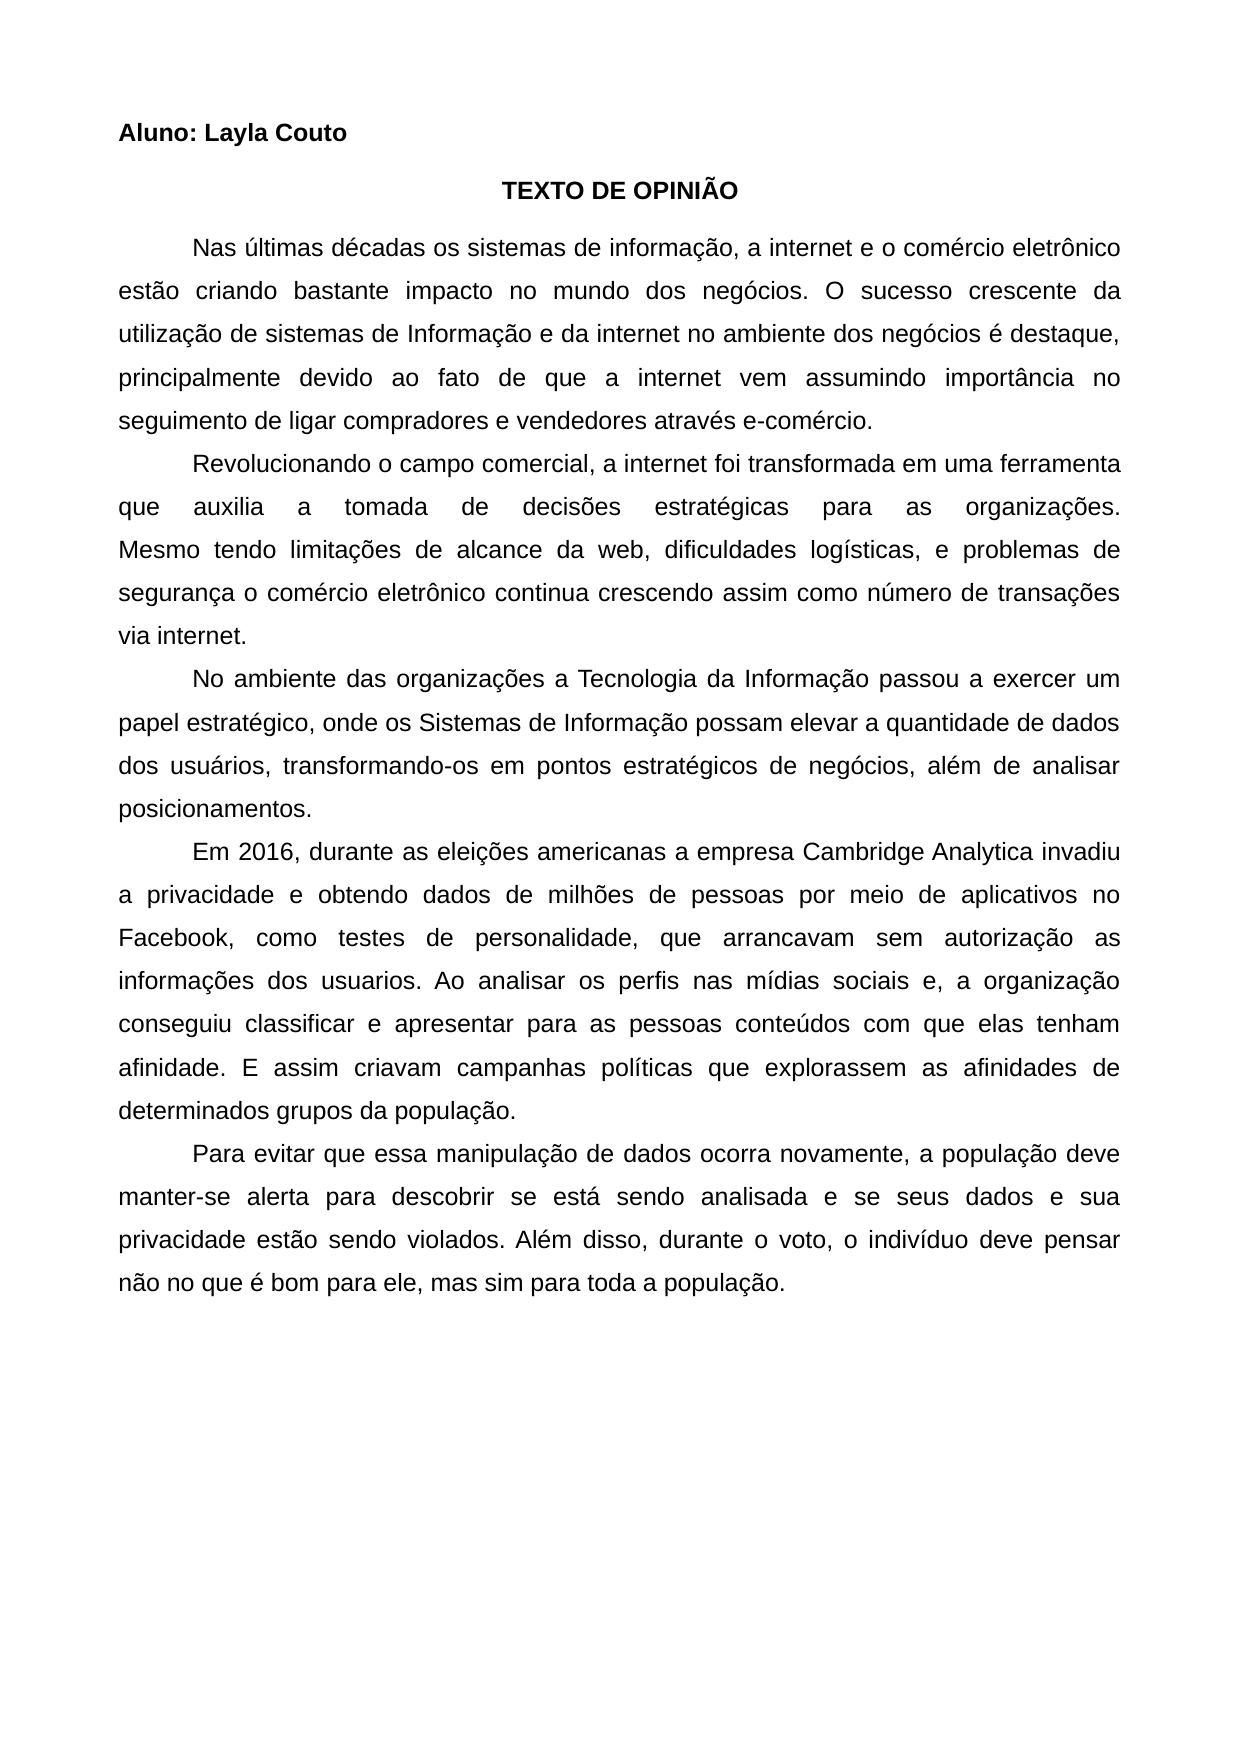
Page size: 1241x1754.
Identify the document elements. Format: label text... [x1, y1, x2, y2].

text Para evitar que essa manipulação de dados ocorra novamente, a população deve manter-se alerta para descobrir se está sendo analisada e se seus dados e sua privacidade estão sendo violados. Além disso, durante o voto, o indivíduo deve pensar não no que é bom para ele, mas sim para toda a população. [118, 1139, 1122, 1297]
text Em 2016, durante as eleições americanas a empresa Cambridge Analytica invadiu a privacidade e obtendo dados de milhões de pessoas por meio de aplicativos no Facebook, como testes de personalidade, que arrancavam sem autorização as informações dos usuarios. Ao analisar os perfis nas mídias sociais e, a organização conseguiu classificar e apresentar para as pessoas conteúdos com que elas tenham afinidade. E assim criavam campanhas políticas que explorassem as afinidades de determinados grupos da população. [118, 837, 1122, 1124]
text No ambiente das organizações a Tecnologia da Informação passou a exercer um papel estratégico, onde os Sistemas de Informação possam elevar a quantidade de dados dos usuários, transformando-os em pontos estratégicos de negócios, além de analisar posicionamentos. [118, 664, 1122, 822]
text Revolucionando o campo comercial, a internet foi transformada em uma ferramenta que auxilia a tomada de decisões estratégicas para as organizações. Mesmo tendo limitações de alcance da web, dificuldades logísticas, e problemas de segurança o comércio eletrônico continua crescendo assim como número de transações via internet. [118, 449, 1122, 650]
text Aluno: Layla Couto [118, 118, 1122, 147]
text TEXTO DE OPINIÃO [118, 176, 1122, 204]
text Nas últimas décadas os sistemas de informação, a internet e o comércio eletrônico estão criando bastante impacto no mundo dos negócios. O sucesso crescente da utilização de sistemas de Informação e da internet no ambiente dos negócios é destaque, principalmente devido ao fato de que a internet vem assumindo importância no seguimento de ligar compradores e vendedores através e-comércio. [118, 233, 1122, 434]
